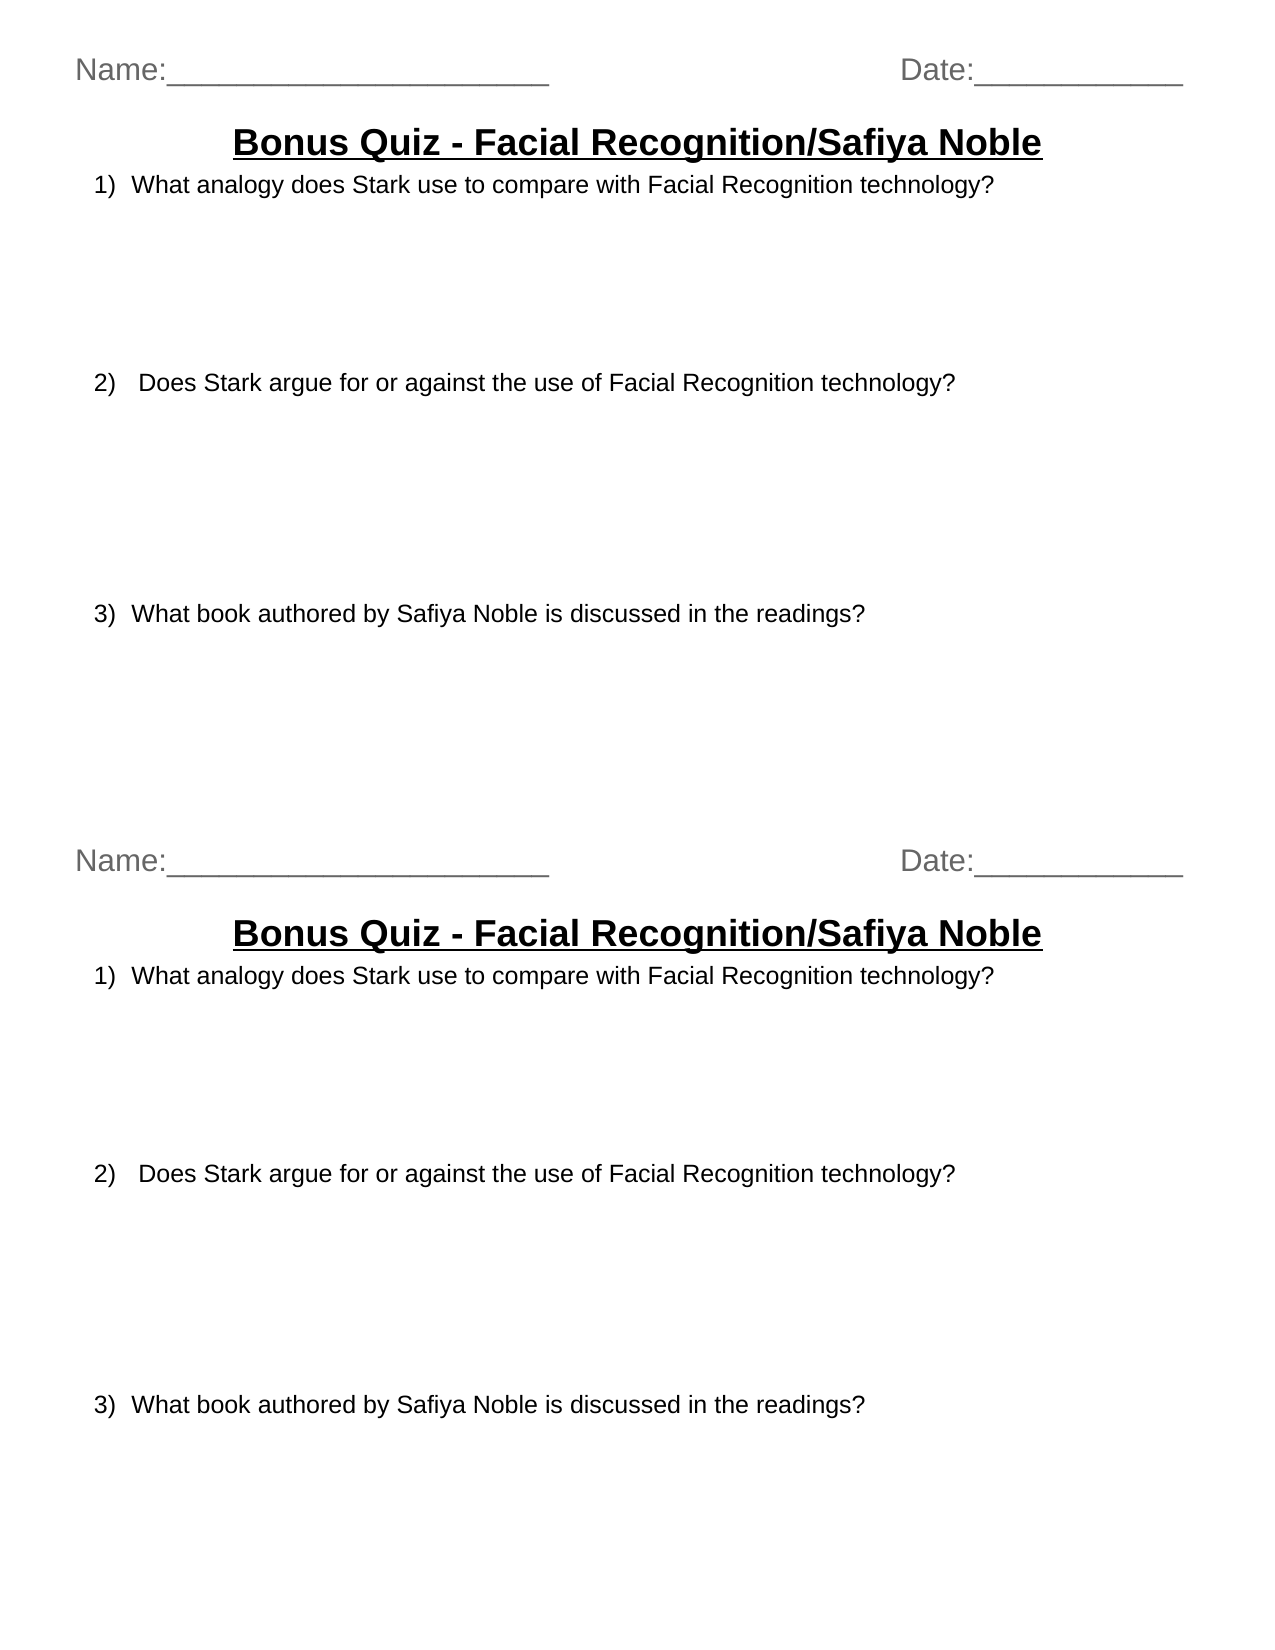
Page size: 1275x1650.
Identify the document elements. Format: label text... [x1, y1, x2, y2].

list What analogy does Stark use to compare with Facial Recognition technology? [94, 169, 1200, 363]
subtitle Name:______________________ Date:____________ [75, 15, 1200, 87]
list Does Stark argue for or against the use of Facial Recognition technology? [94, 1159, 1200, 1386]
title Bonus Quiz - Facial Recognition/Safiya Noble [75, 911, 1200, 954]
list What analogy does Stark use to compare with Facial Recognition technology? [94, 961, 1200, 1154]
list What book authored by Safiya Noble is discussed in the readings? [94, 1390, 1200, 1452]
list Does Stark argue for or against the use of Facial Recognition technology? [94, 368, 1200, 594]
title Bonus Quiz - Facial Recognition/Safiya Noble [75, 120, 1200, 163]
list What book authored by Safiya Noble is discussed in the readings? [94, 599, 1200, 661]
subtitle Name:______________________ Date:____________ [75, 806, 1200, 878]
